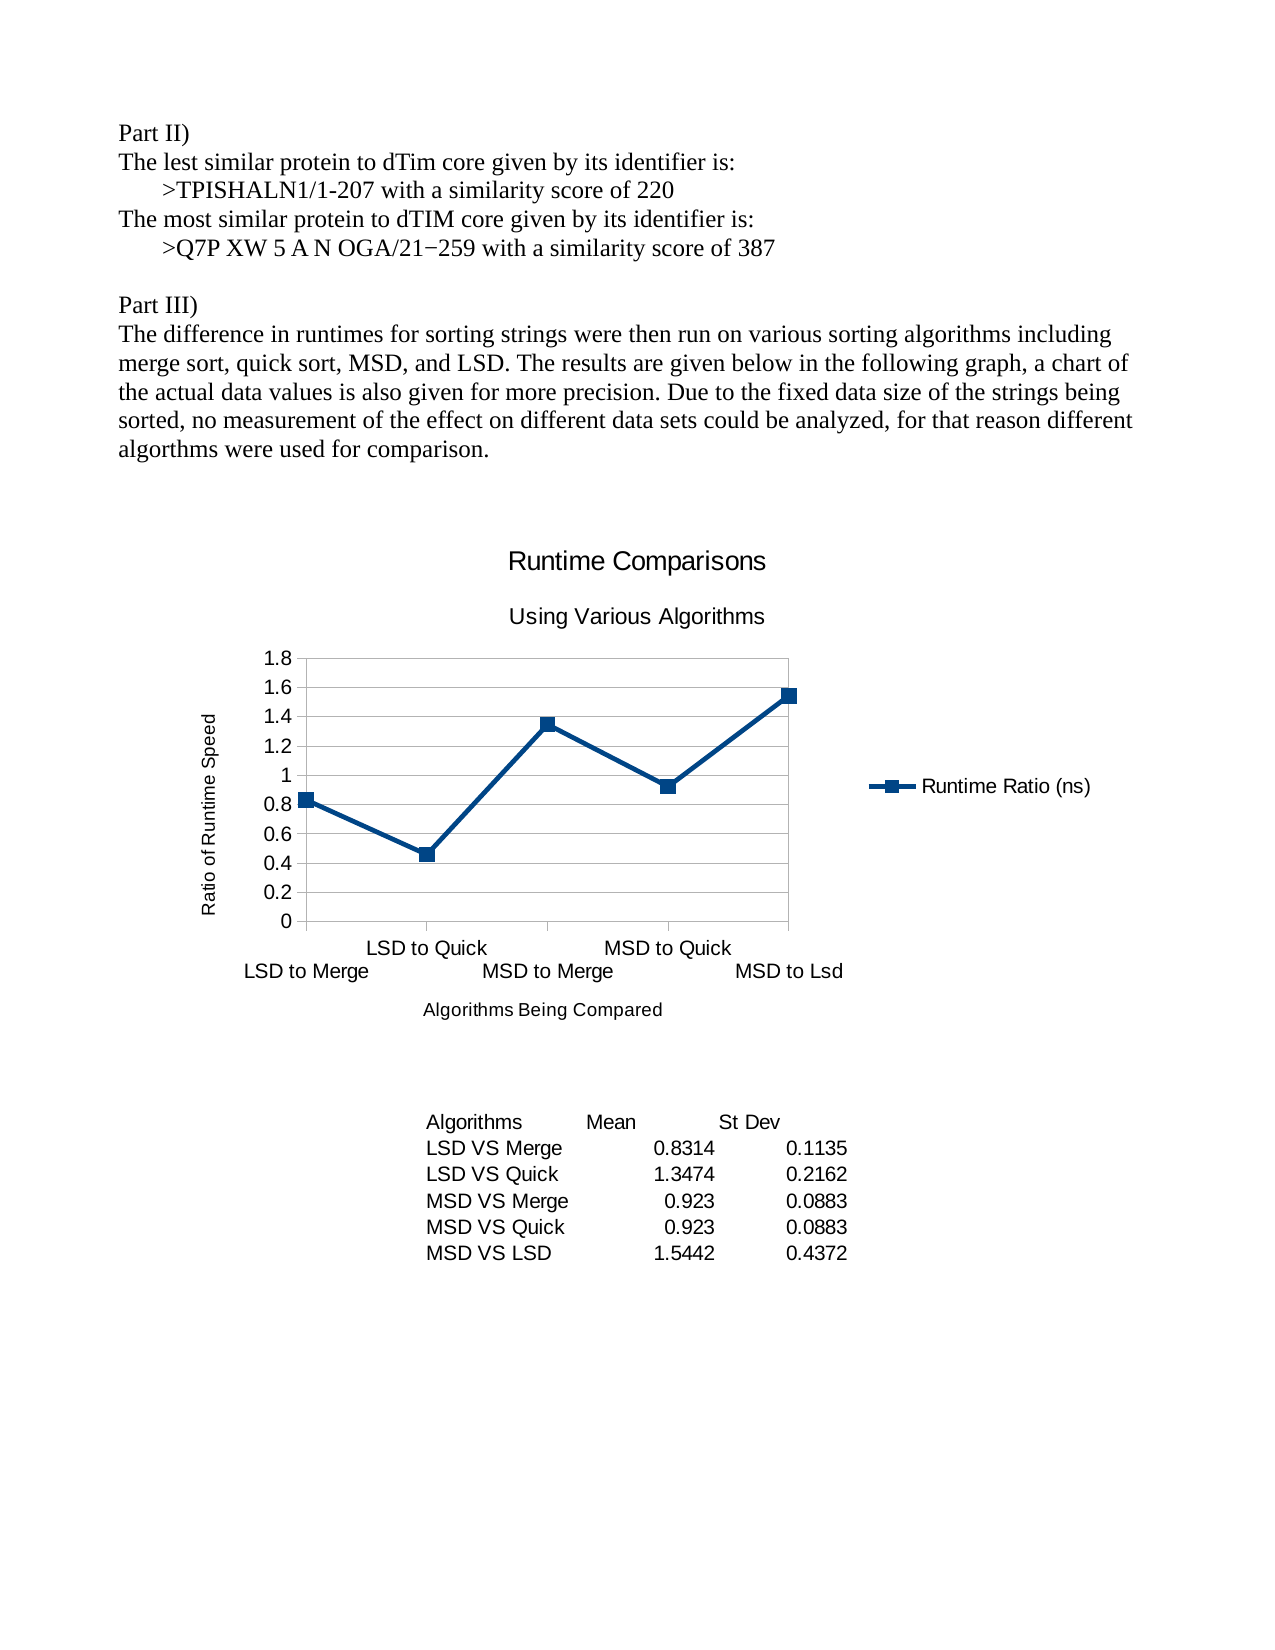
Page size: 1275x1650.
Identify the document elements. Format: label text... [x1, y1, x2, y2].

text Part III) [118, 291, 1157, 319]
text The lest similar protein to dTim core given by its identifier is: [118, 147, 1157, 176]
text Part II) [118, 118, 1157, 147]
text >Q7P XW 5 A N OGA/21−259 with a similarity score of 387 [118, 233, 1157, 262]
text The most similar protein to dTIM core given by its identifier is: [118, 204, 1157, 233]
text The difference in runtimes for sorting strings were then run on various sorting algorithms including merge sort, quick sort, MSD, and LSD. The results are given below in the following graph, a chart of the actual data values is also given for more precision. Due to the fixed data size of the strings being sorted, no measurement of the effect on different data sets could be analyzed, for that reason different algorthms were used for comparison. [118, 319, 1157, 463]
text >TPISHALN1/1-207 with a similarity score of 220 [118, 176, 1157, 204]
